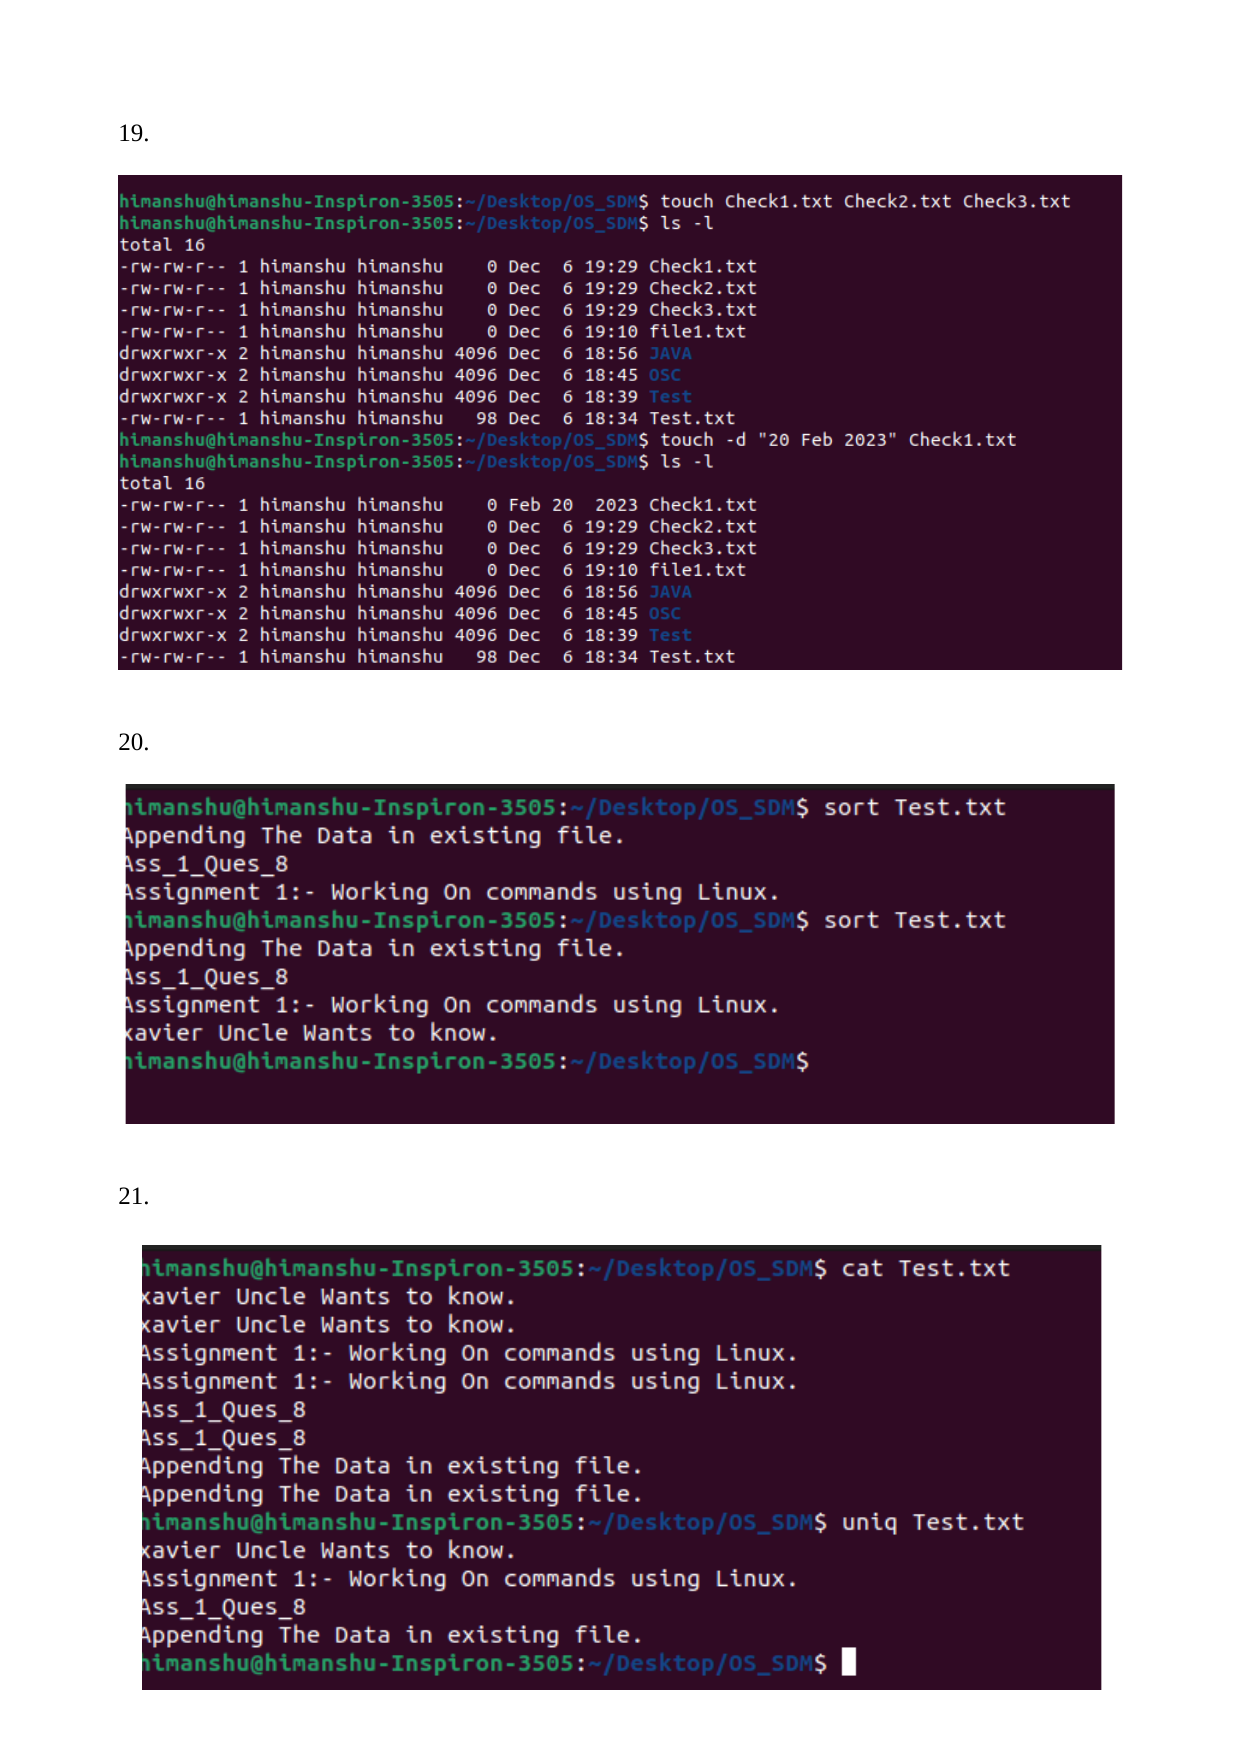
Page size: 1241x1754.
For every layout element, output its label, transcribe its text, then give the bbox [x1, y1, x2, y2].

picture [125, 784, 1115, 1124]
picture [118, 175, 1123, 670]
text 20. [118, 727, 1122, 755]
text 21. [118, 1181, 1122, 1209]
text 19. [118, 118, 1122, 147]
picture [142, 1245, 1102, 1690]
